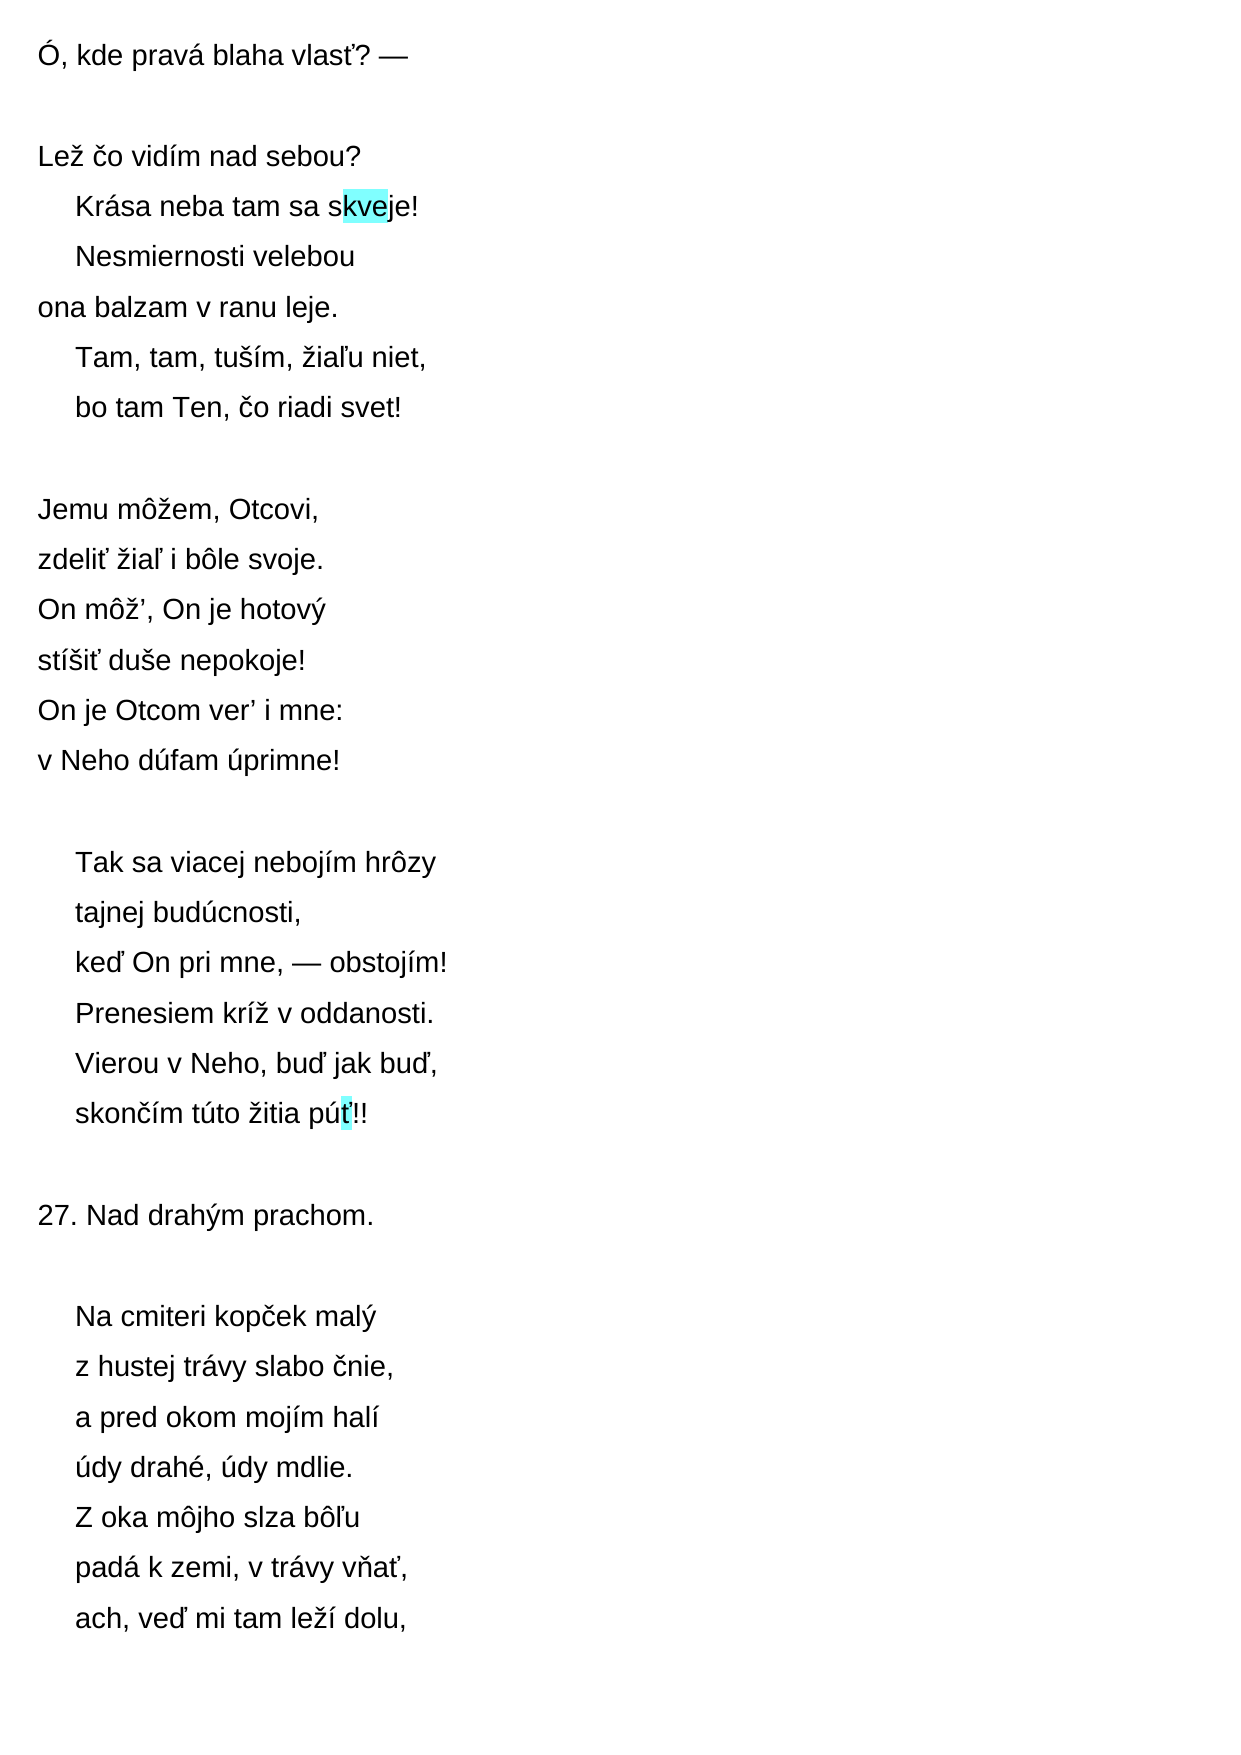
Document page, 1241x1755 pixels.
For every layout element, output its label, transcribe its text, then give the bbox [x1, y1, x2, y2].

text v Neho dúfam úprimne! [37, 743, 1130, 777]
text Tak sa viacej nebojím hrôzy [37, 845, 1130, 878]
text Z oka môjho slza bôľu [37, 1500, 1130, 1534]
text Lež čo vidím nad sebou? [37, 139, 1130, 172]
text Prenesiem kríž v oddanosti. [37, 996, 1130, 1029]
text a pred okom mojím halí [37, 1399, 1130, 1433]
text keď On pri mne, — obstojím! [37, 945, 1130, 979]
text bo tam Ten, čo riadi svet! [37, 390, 1130, 424]
text Tam, tam, tuším, žiaľu niet, [37, 340, 1130, 374]
text Jemu môžem, Otcovi, [37, 492, 1130, 525]
text Krása neba tam sa skveje! [37, 189, 1130, 223]
text Ó, kde pravá blaha vlasť? — [37, 37, 1130, 71]
text On môž’, On je hotový [37, 592, 1130, 626]
text Vierou v Neho, buď jak buď, [37, 1046, 1130, 1079]
text ach, veď mi tam leží dolu, [37, 1601, 1130, 1634]
text z hustej trávy slabo čnie, [37, 1349, 1130, 1383]
text Nesmiernosti velebou [37, 239, 1130, 273]
text skončím túto žitia púť!! [37, 1096, 1130, 1130]
text ona balzam v ranu leje. [37, 290, 1130, 323]
text tajnej budúcnosti, [37, 895, 1130, 928]
text údy drahé, údy mdlie. [37, 1450, 1130, 1483]
text On je Otcom ver’ i mne: [37, 693, 1130, 727]
text zdeliť žiaľ i bôle svoje. [37, 542, 1130, 576]
text stíšiť duše nepokoje! [37, 643, 1130, 676]
text Na cmiteri kopček malý [37, 1299, 1130, 1332]
text 27. Nad drahým prachom. [37, 1198, 1130, 1231]
text padá k zemi, v trávy vňať, [37, 1551, 1130, 1584]
